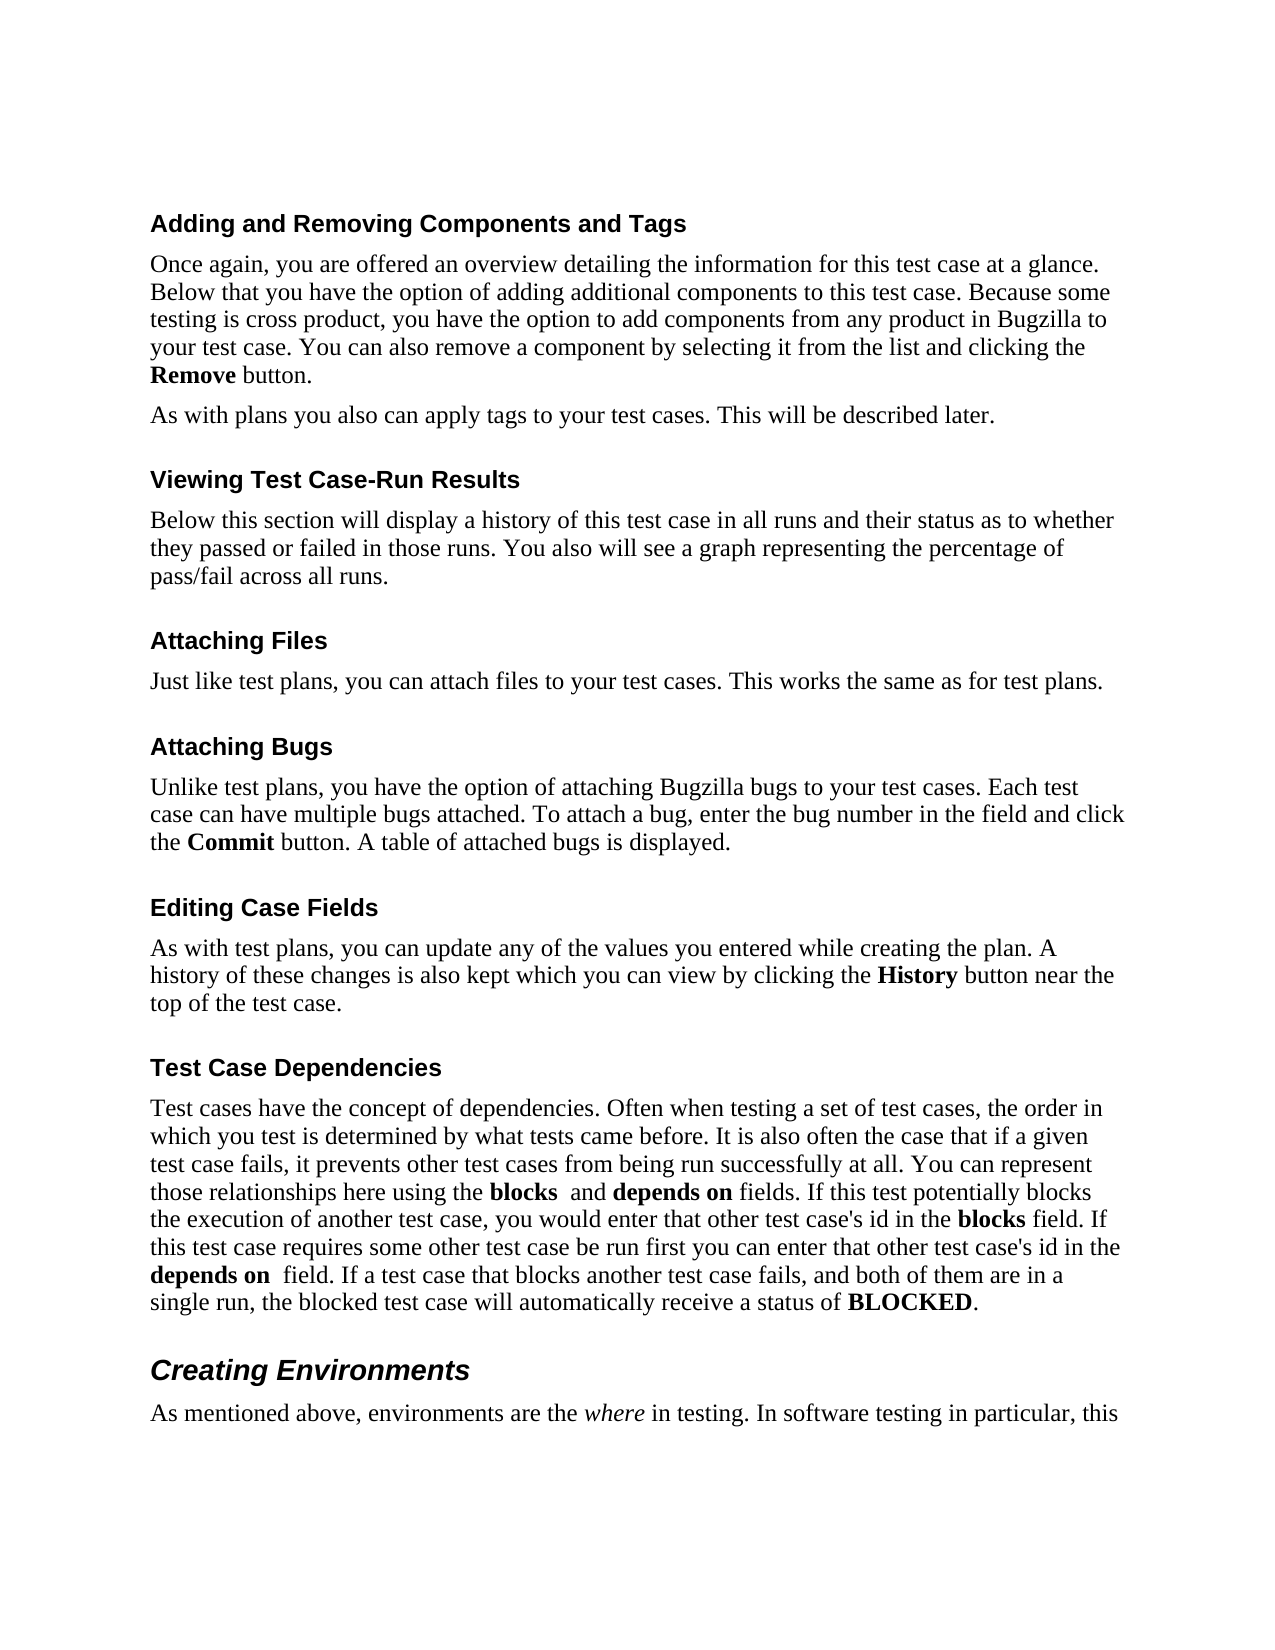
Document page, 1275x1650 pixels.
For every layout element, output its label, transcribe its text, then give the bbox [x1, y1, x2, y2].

text As mentioned above, environments are the where in testing. In software testing in particular, this [150, 1399, 1125, 1427]
text As with test plans, you can update any of the values you entered while creating the plan. A history of these changes is also kept which you can view by clicking the History button near the top of the test case. [150, 934, 1125, 1017]
subtitle Test Case Dependencies [150, 1054, 1125, 1082]
subtitle Editing Case Fields [150, 893, 1125, 921]
subtitle Viewing Test Case-Run Results [150, 466, 1125, 494]
text Unlike test plans, you have the option of attaching Bugzilla bugs to your test cases. Each test case can have multiple bugs attached. To attach a bug, enter the bug number in the field and click the Commit button. A table of attached bugs is displayed. [150, 773, 1125, 856]
text As with plans you also can apply tags to your test cases. This will be described later. [150, 401, 1125, 429]
subtitle Creating Environments [150, 1354, 1125, 1386]
subtitle Attaching Files [150, 627, 1125, 655]
subtitle Attaching Bugs [150, 733, 1125, 760]
text Below this section will display a history of this test case in all runs and their status as to whether they passed or failed in those runs. You also will see a graph representing the percentage of pass/fail across all runs. [150, 507, 1125, 590]
subtitle Adding and Removing Components and Tags [150, 210, 1125, 238]
text Once again, you are offered an overview detailing the information for this test case at a glance. Below that you have the option of adding additional components to this test case. Because some testing is cross product, you have the option to add components from any product in Bugzilla to your test case. You can also remove a component by selecting it from the list and clicking the Remove button. [150, 250, 1125, 389]
text Just like test plans, you can attach files to your test cases. This works the same as for test plans. [150, 667, 1125, 695]
text Test cases have the concept of dependencies. Often when testing a set of test cases, the order in which you test is determined by what tests came before. It is also often the case that if a given test case fails, it prevents other test cases from being run successfully at all. You can represent those relationships here using the blocks and depends on fields. If this test potentially blocks the execution of another test case, you would enter that other test case's id in the blocks field. If this test case requires some other test case be run first you can enter that other test case's id in the depends on field. If a test case that blocks another test case fails, and both of them are in a single run, the blocked test case will automatically receive a status of BLOCKED. [150, 1094, 1125, 1316]
